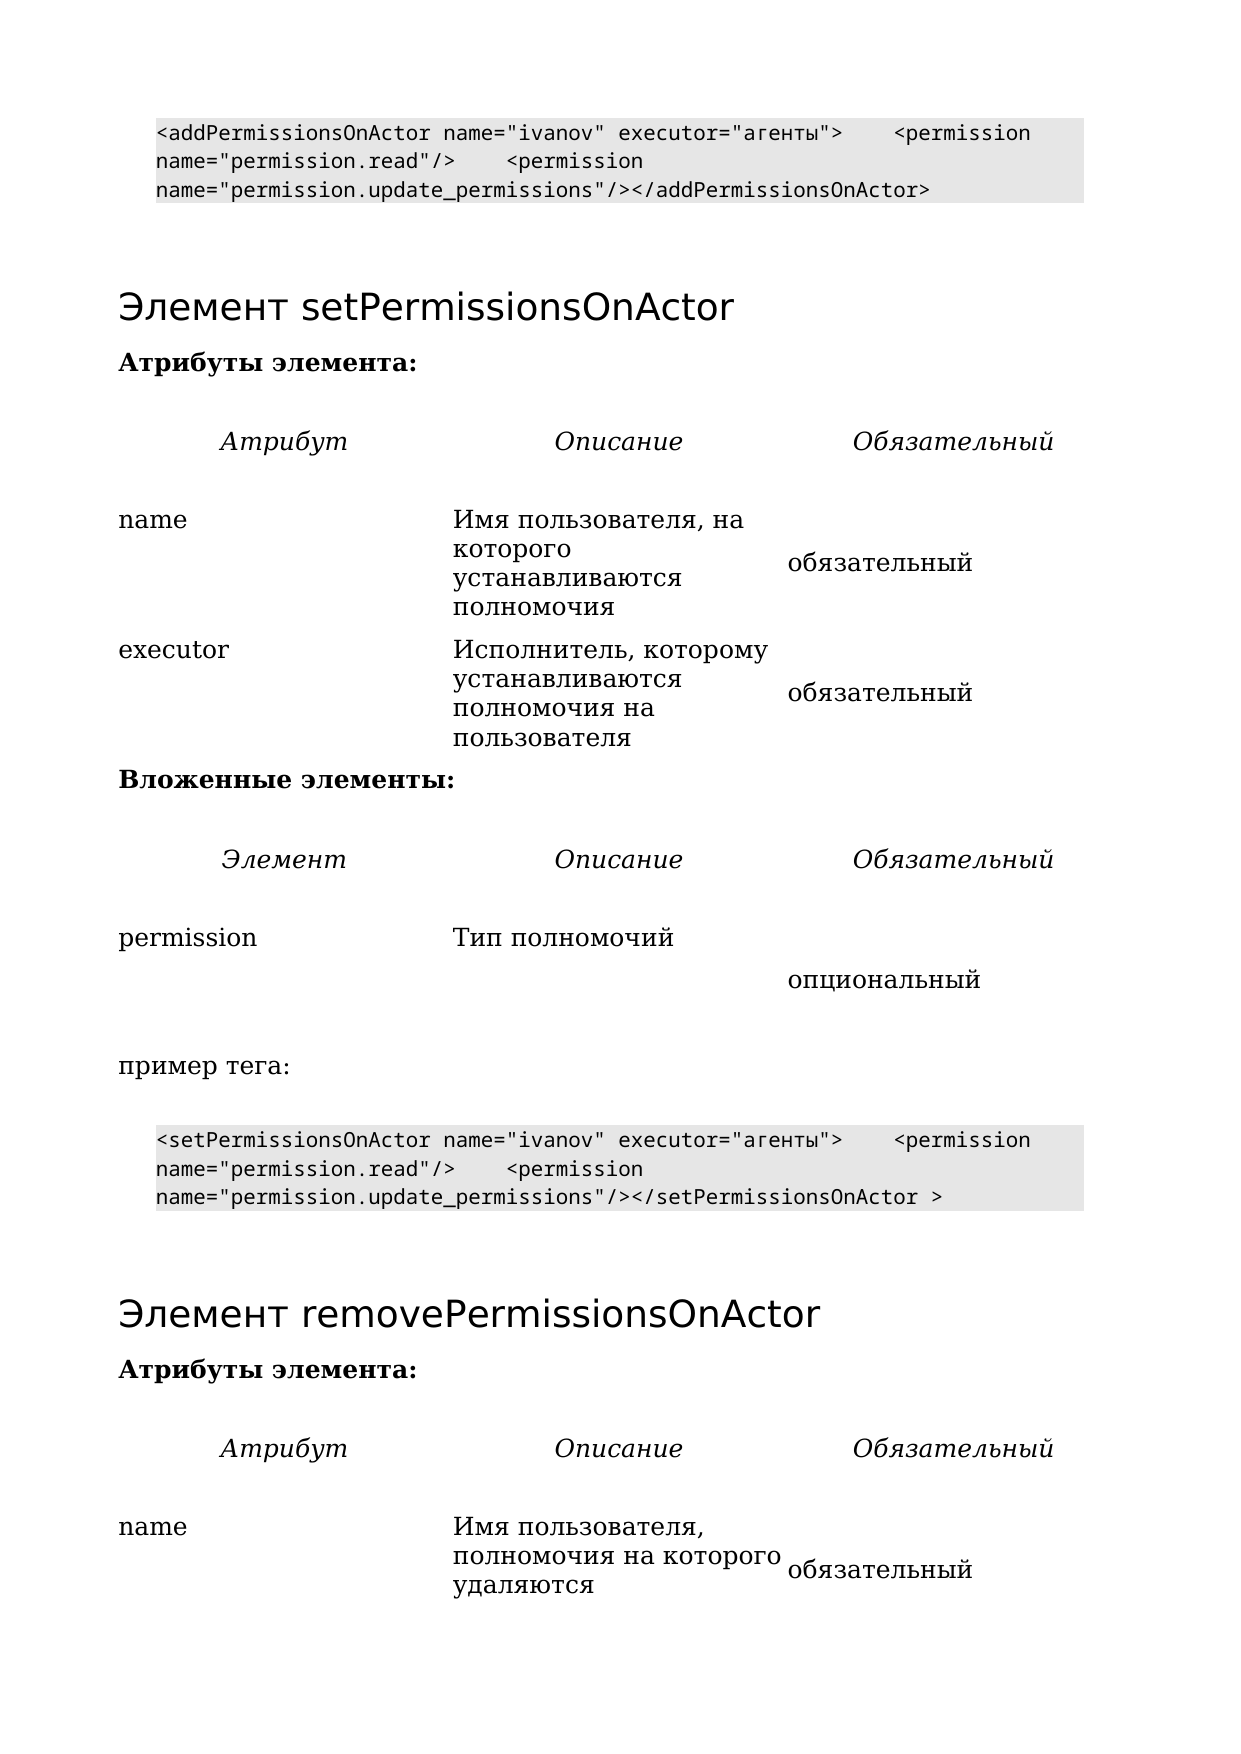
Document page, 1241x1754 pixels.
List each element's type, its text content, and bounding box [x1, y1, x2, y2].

table_cell name [118, 499, 453, 629]
table_header Элемент [118, 803, 453, 917]
table_header Обязательный [788, 803, 1122, 917]
table_header Атрибуты элемента: [118, 1349, 1122, 1392]
table_cell executor [118, 629, 453, 759]
table_cell обязательный [788, 499, 1122, 629]
table_cell опциональный [788, 917, 1122, 1045]
table_cell Исполнитель, которому устанавливаются полномочия на пользователя [453, 629, 787, 759]
table_header Атрибут [118, 1392, 453, 1506]
table_cell Тип полномочий [453, 917, 787, 1045]
table_cell обязательный [788, 629, 1122, 759]
table_cell обязательный [788, 1506, 1122, 1634]
table_cell permission [118, 917, 453, 1045]
table_header Атрибуты элемента: [118, 342, 1122, 384]
table_header Атрибут [118, 385, 453, 499]
subtitle Элемент removePermissionsOnActor [118, 1293, 1122, 1337]
subtitle Элемент setPermissionsOnActor [118, 286, 1122, 329]
text пример тега: [118, 1051, 1122, 1080]
table_cell name [118, 1506, 453, 1634]
table_header Обязательный [788, 1392, 1122, 1506]
table_header Описание [453, 385, 787, 499]
text <setPermissionsOnActor name="ivanov" executor="агенты"> <permission name="permission.read"/> <permission name="permission.update_permissions"/></setPermissionsOnActor > [156, 1125, 1084, 1211]
table_cell Имя пользователя, полномочия на которого удаляются [453, 1506, 787, 1634]
table_header Описание [453, 1392, 787, 1506]
table_cell Имя пользователя, на которого устанавливаются полномочия [453, 499, 787, 629]
table_header Вложенные элементы: [118, 760, 1122, 802]
table_header Описание [453, 803, 787, 917]
table_header Обязательный [788, 385, 1122, 499]
text <addPermissionsOnActor name="ivanov" executor="агенты"> <permission name="permission.read"/> <permission name="permission.update_permissions"/></addPermissionsOnActor> [156, 118, 1084, 203]
